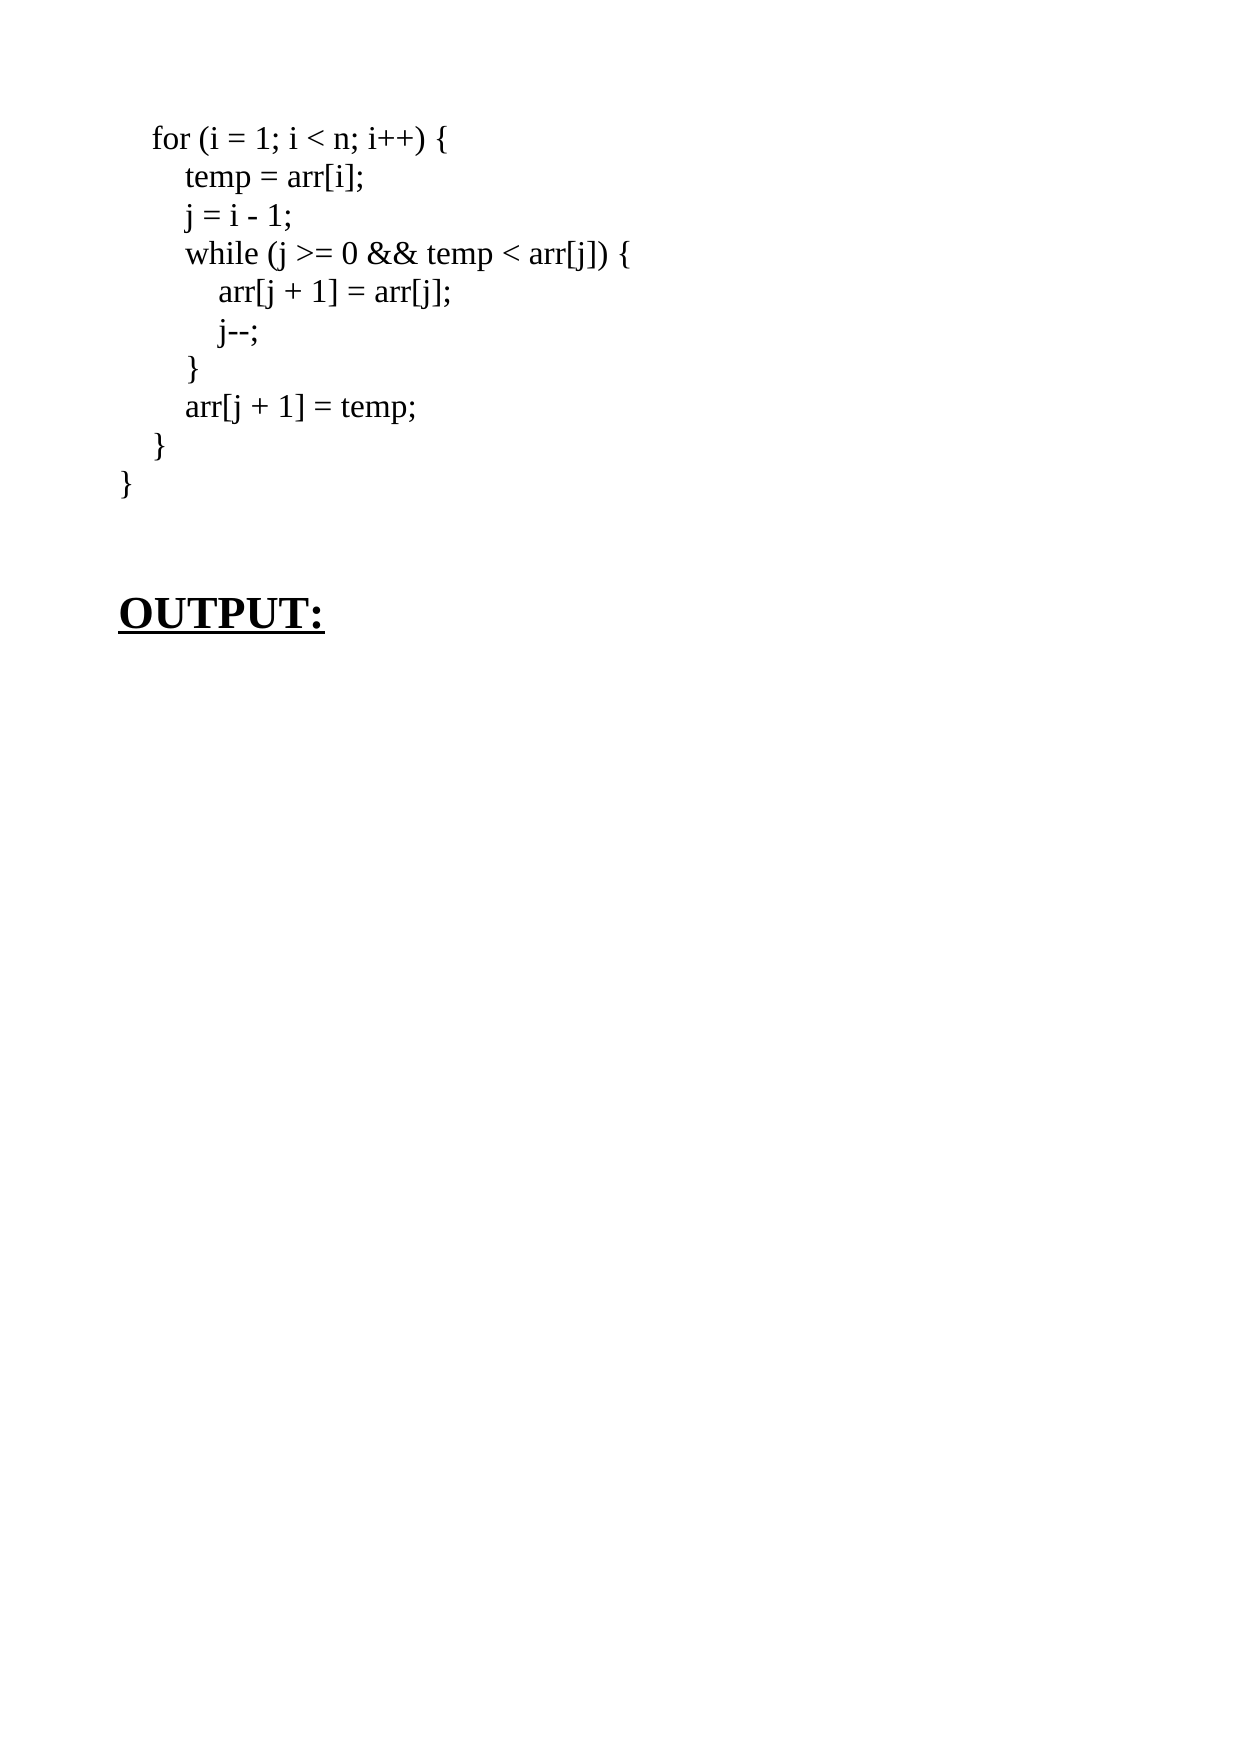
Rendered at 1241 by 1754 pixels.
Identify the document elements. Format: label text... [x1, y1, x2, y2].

text j = i - 1; [118, 195, 1122, 233]
text } [118, 425, 1122, 463]
text } [118, 463, 1122, 501]
text } [118, 348, 1122, 386]
text for (i = 1; i < n; i++) { [118, 118, 1122, 156]
text OUTPUT: [118, 586, 1122, 638]
text arr[j + 1] = temp; [118, 386, 1122, 425]
text arr[j + 1] = arr[j]; [118, 271, 1122, 310]
text while (j >= 0 && temp < arr[j]) { [118, 233, 1122, 271]
text temp = arr[i]; [118, 156, 1122, 195]
text j--; [118, 310, 1122, 348]
